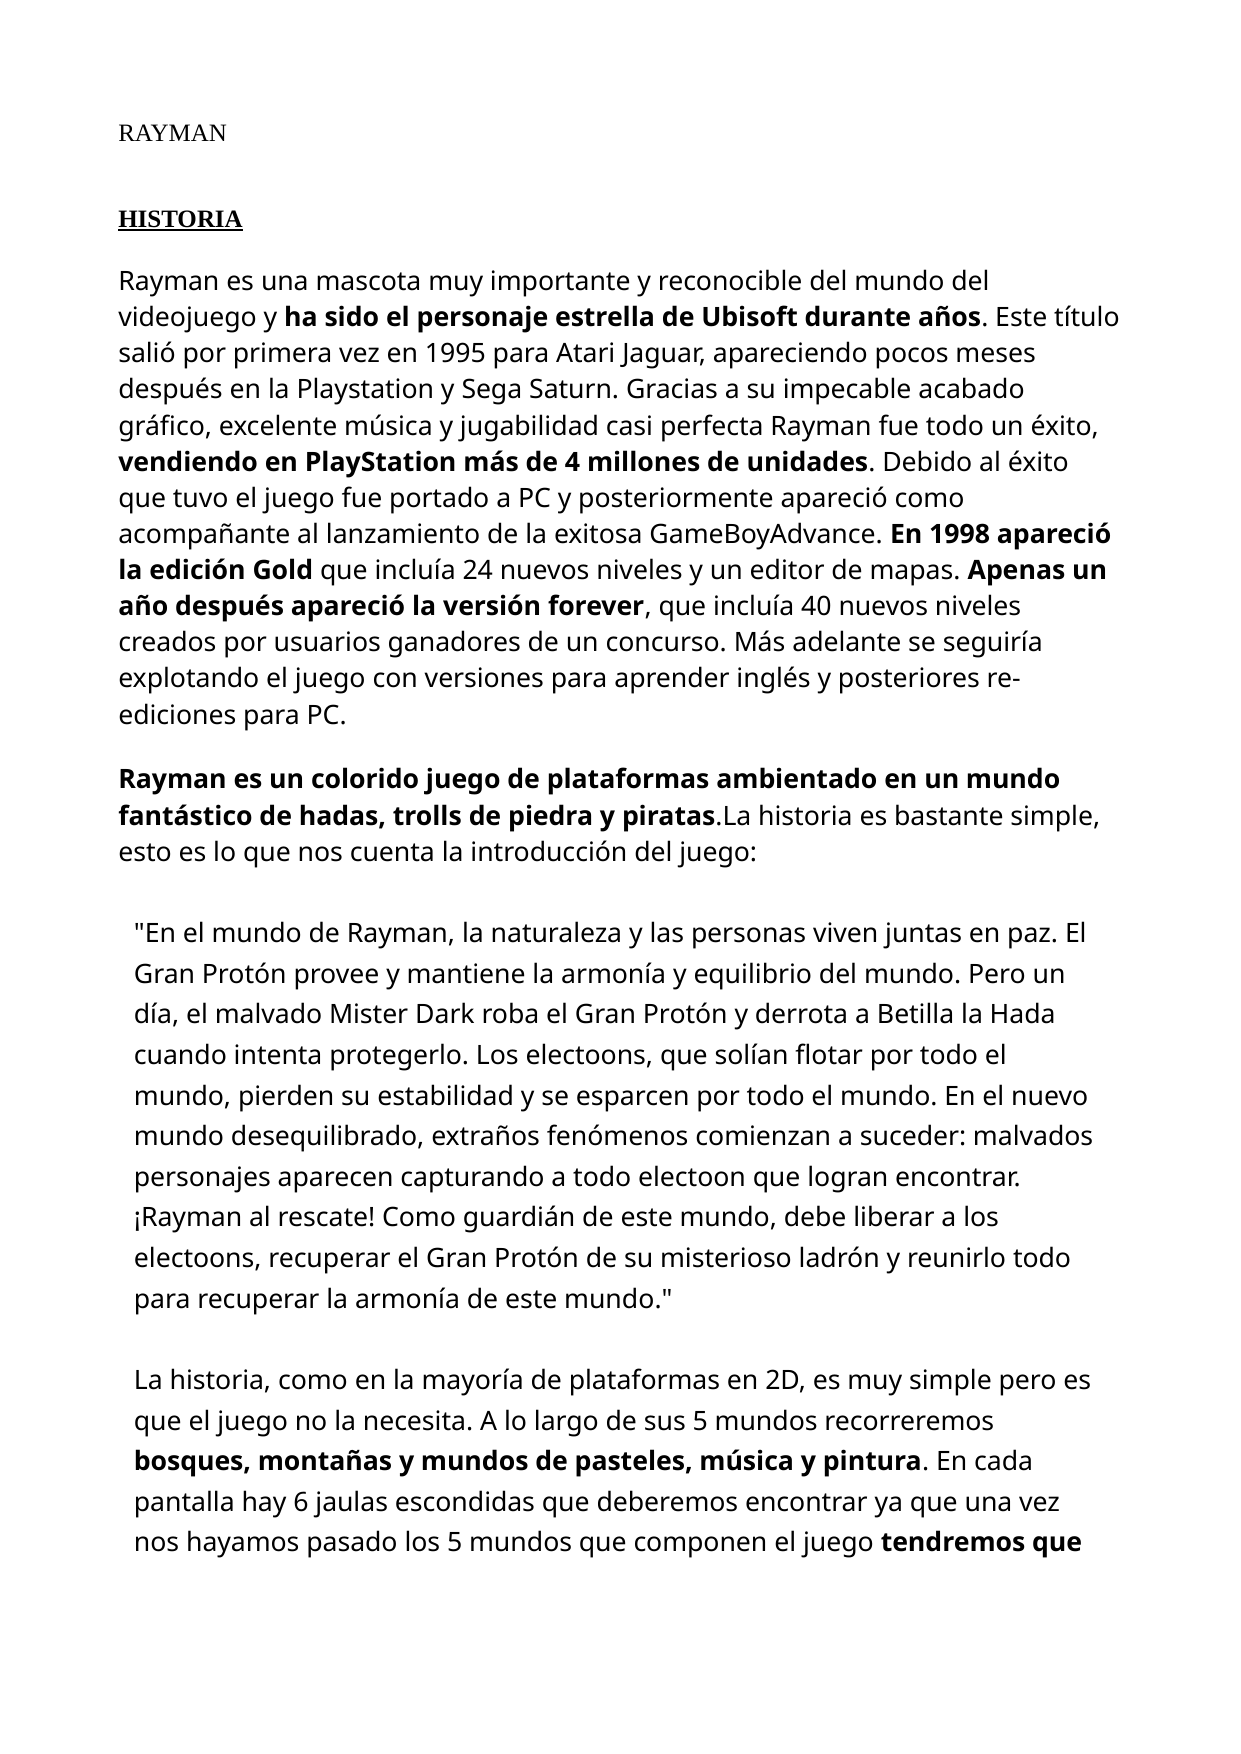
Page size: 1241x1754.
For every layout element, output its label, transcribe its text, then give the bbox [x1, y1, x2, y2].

text Rayman es un colorido juego de plataformas ambientado en un mundo fantástico de hadas, trolls de piedra y piratas.La historia es bastante simple, esto es lo que nos cuenta la introducción del juego: [118, 761, 1122, 869]
text RAYMAN [118, 118, 1122, 147]
text HISTORIA [118, 204, 1122, 233]
text "En el mundo de Rayman, la naturaleza y las personas viven juntas en paz. El Gran Protón provee y mantiene la armonía y equilibrio del mundo. Pero un día, el malvado Mister Dark roba el Gran Protón y derrota a Betilla la Hada cuando intenta protegerlo. Los electoons, que solían flotar por todo el mundo, pierden su estabilidad y se esparcen por todo el mundo. En el nuevo mundo desequilibrado, extraños fenómenos comienzan a suceder: malvados personajes aparecen capturando a todo electoon que logran encontrar.¡Rayman al rescate! Como guardián de este mundo, debe liberar a los electoons, recuperar el Gran Protón de su misterioso ladrón y reunirlo todo para recuperar la armonía de este mundo." [134, 909, 1106, 1316]
text La historia, como en la mayoría de plataformas en 2D, es muy simple pero es que el juego no la necesita. A lo largo de sus 5 mundos recorreremos bosques, montañas y mundos de pasteles, música y pintura. En cada pantalla hay 6 jaulas escondidas que deberemos encontrar ya que una vez nos hayamos pasado los 5 mundos que componen el juego tendremos que [134, 1356, 1106, 1559]
text Rayman es una mascota muy importante y reconocible del mundo del videojuego y ha sido el personaje estrella de Ubisoft durante años. Este título salió por primera vez en 1995 para Atari Jaguar, apareciendo pocos meses después en la Playstation y Sega Saturn. Gracias a su impecable acabado gráfico, excelente música y jugabilidad casi perfecta Rayman fue todo un éxito, vendiendo en PlayStation más de 4 millones de unidades. Debido al éxito que tuvo el juego fue portado a PC y posteriormente apareció como acompañante al lanzamiento de la exitosa GameBoyAdvance. En 1998 apareció la edición Gold que incluía 24 nuevos niveles y un editor de mapas. Apenas un año después apareció la versión forever, que incluía 40 nuevos niveles creados por usuarios ganadores de un concurso. Más adelante se seguiría explotando el juego con versiones para aprender inglés y posteriores re-ediciones para PC. [118, 262, 1122, 732]
